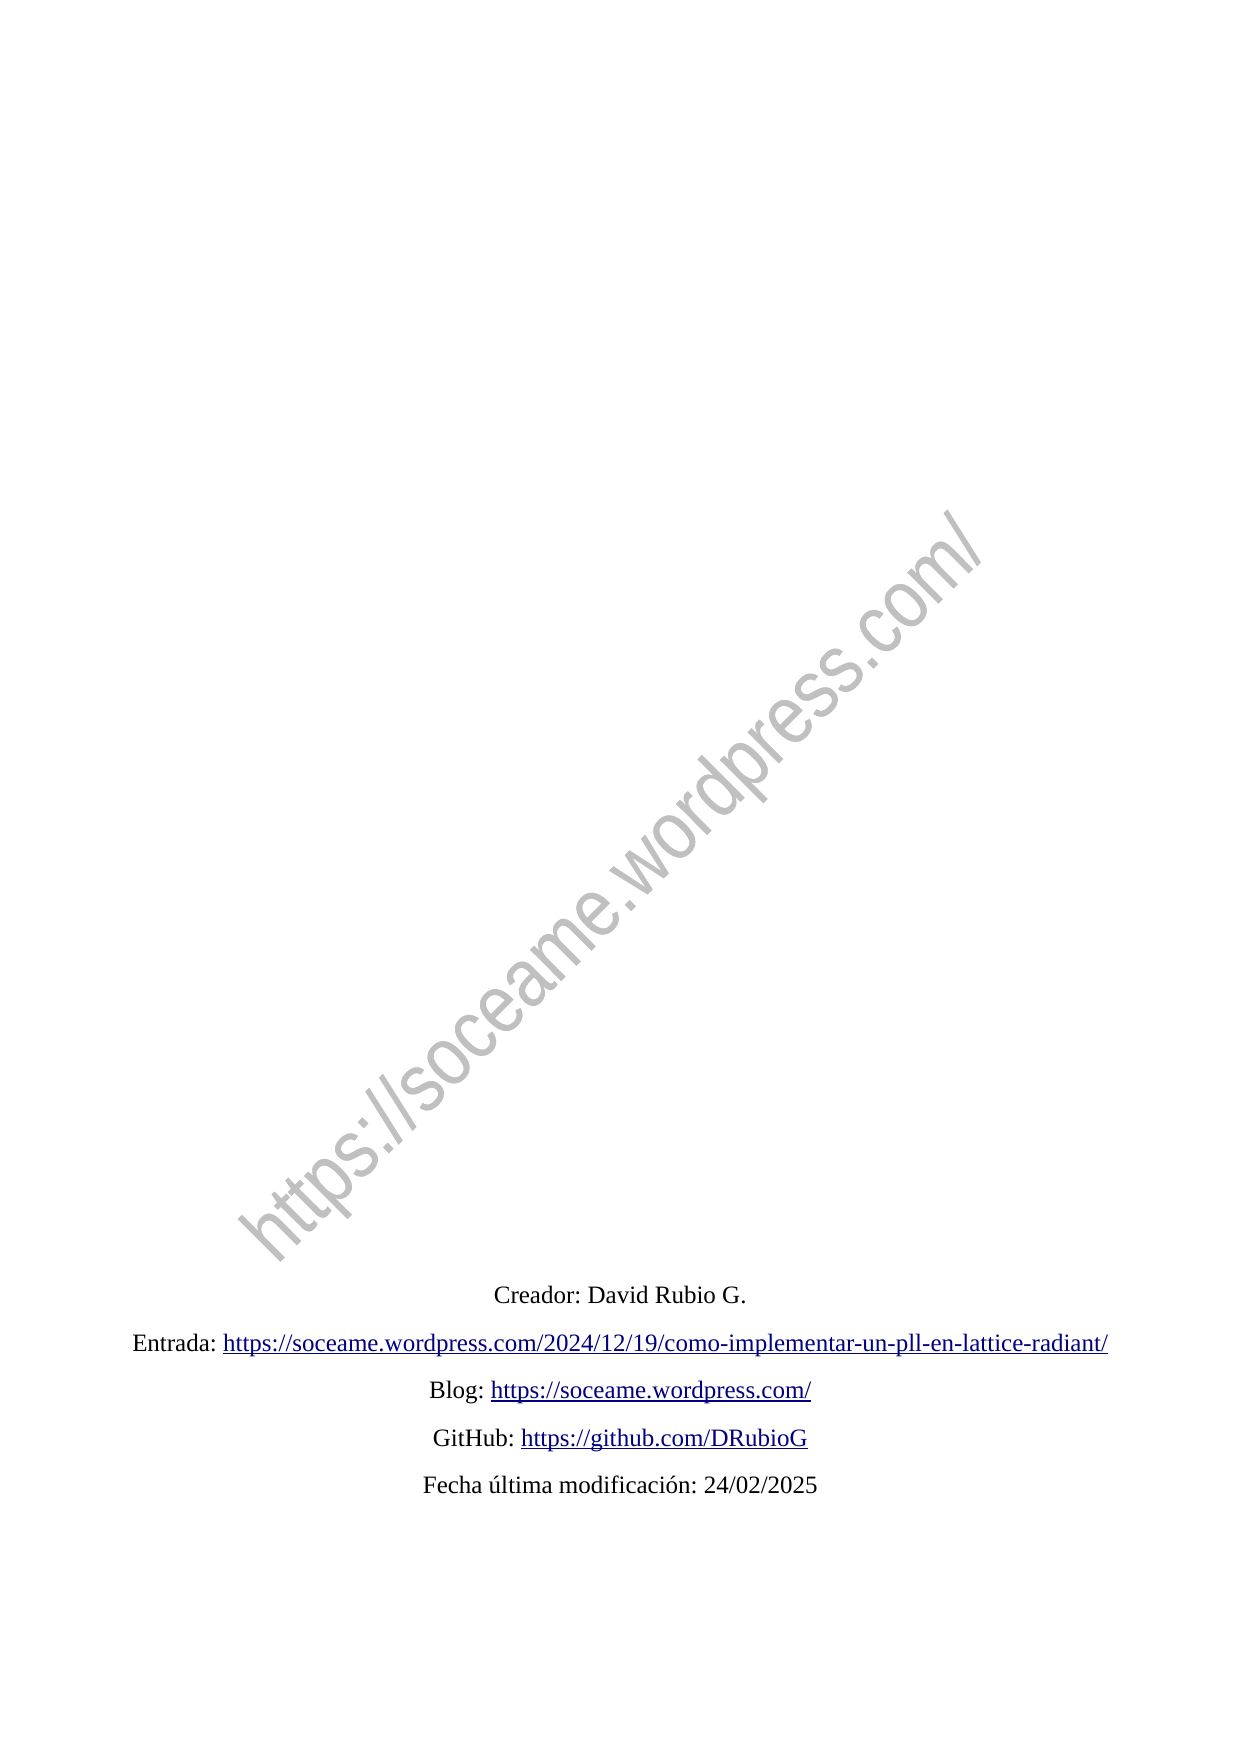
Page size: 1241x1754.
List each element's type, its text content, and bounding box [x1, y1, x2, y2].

text Entrada: https://soceame.wordpress.com/2024/12/19/como-implementar-un-pll-en-lattice-radiant/ [118, 1328, 1122, 1357]
text Blog: https://soceame.wordpress.com/ [118, 1375, 1122, 1404]
text Fecha última modificación: 24/02/2025 [118, 1471, 1122, 1499]
text GitHub: https://github.com/DRubioG [118, 1423, 1122, 1452]
text Creador: David Rubio G. [118, 1280, 1122, 1309]
